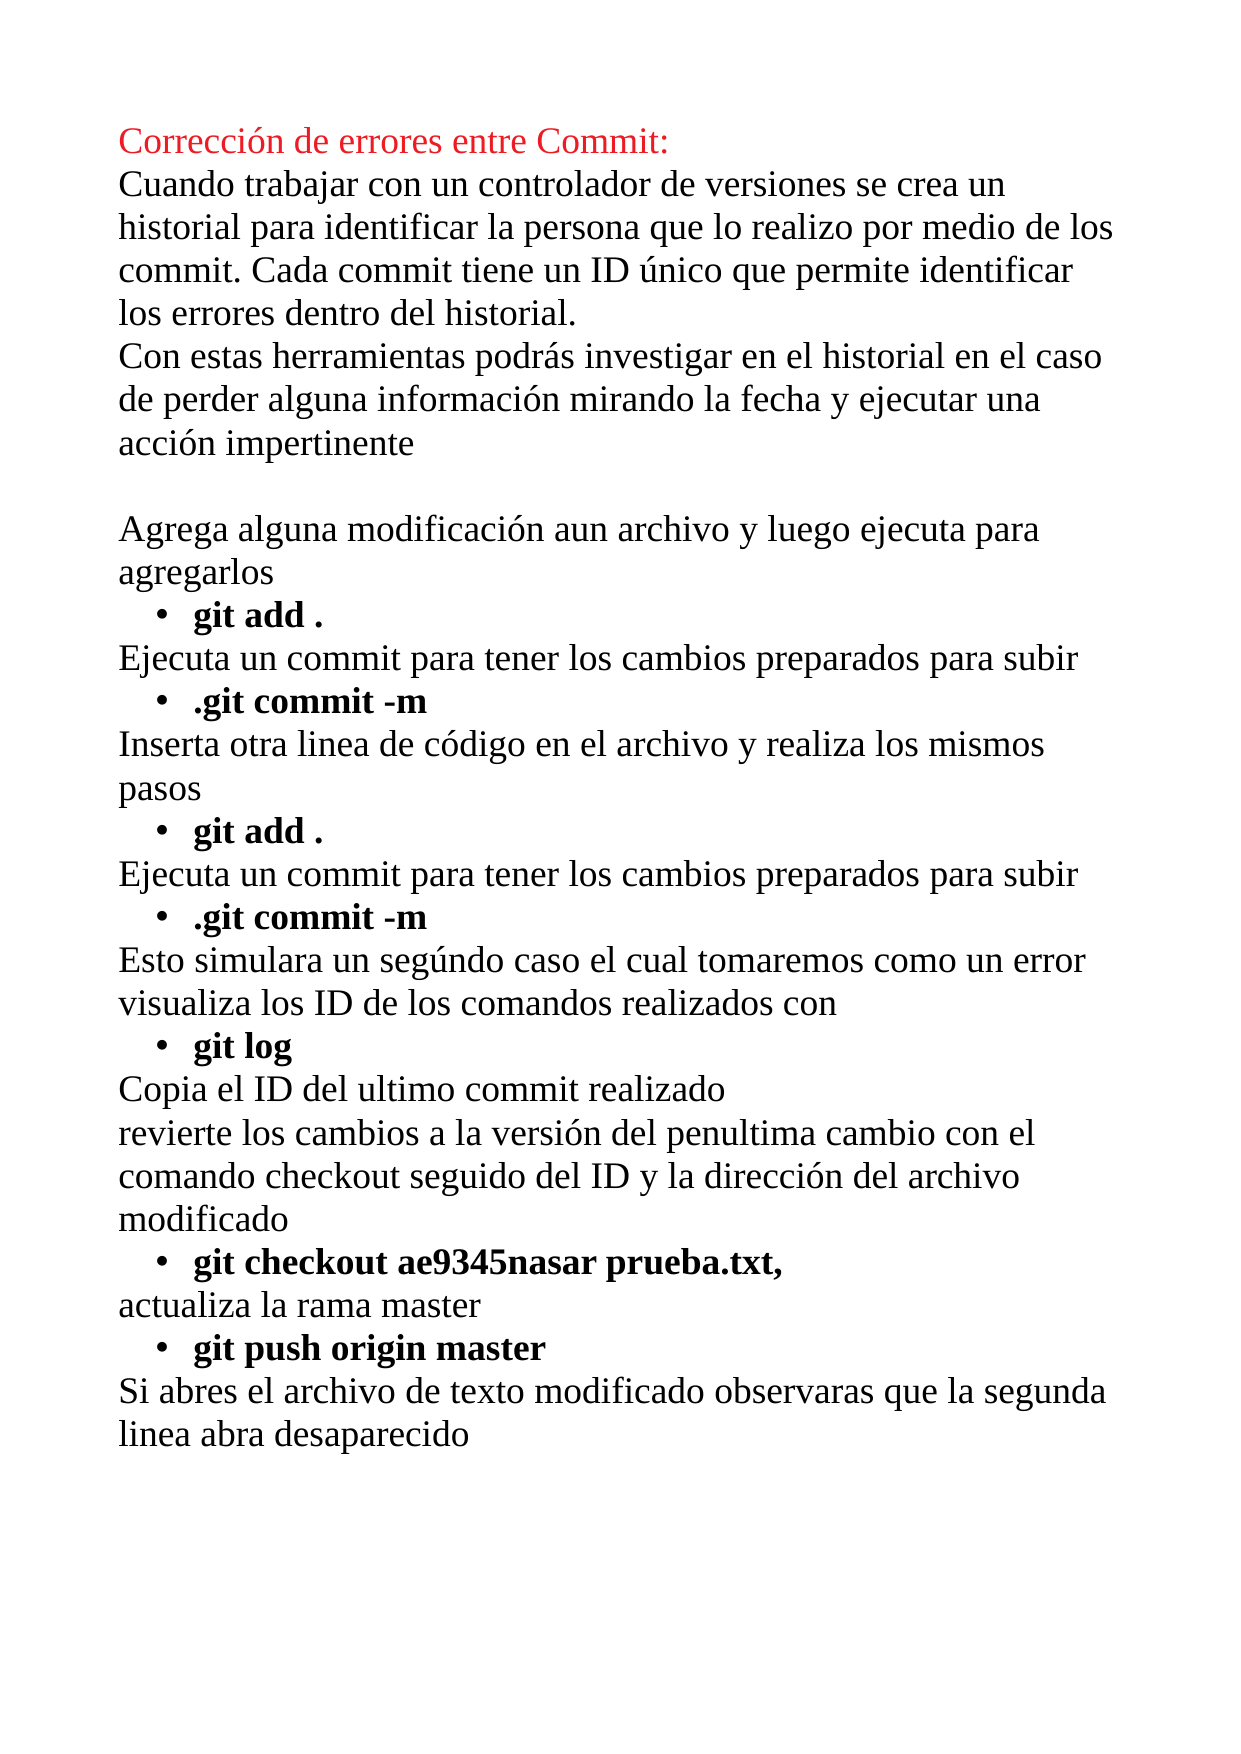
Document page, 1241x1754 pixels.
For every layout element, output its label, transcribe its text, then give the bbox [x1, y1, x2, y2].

text Copia el ID del ultimo commit realizado [118, 1067, 1122, 1110]
text Esto simulara un segúndo caso el cual tomaremos como un error [118, 937, 1122, 981]
text Ejecuta un commit para tener los cambios preparados para subir [118, 851, 1122, 894]
text Ejecuta un commit para tener los cambios preparados para subir [118, 636, 1122, 679]
text revierte los cambios a la versión del penultima cambio con el comando checkout seguido del ID y la dirección del archivo modificado [118, 1110, 1122, 1239]
text Agrega alguna modificación aun archivo y luego ejecuta para agregarlos [118, 506, 1122, 592]
list git add . [156, 592, 1122, 636]
text Si abres el archivo de texto modificado observaras que la segunda linea abra desaparecido [118, 1369, 1122, 1455]
list git push origin master [156, 1326, 1122, 1369]
text Cuando trabajar con un controlador de versiones se crea un historial para identificar la persona que lo realizo por medio de los commit. Cada commit tiene un ID único que permite identificar los errores dentro del historial. [118, 161, 1122, 334]
list git checkout ae9345nasar prueba.txt, [156, 1239, 1122, 1282]
text Con estas herramientas podrás investigar en el historial en el caso de perder alguna información mirando la fecha y ejecutar una acción impertinente [118, 334, 1122, 463]
text actualiza la rama master [118, 1282, 1122, 1326]
list .git commit -m [156, 894, 1122, 937]
text Corrección de errores entre Commit: [118, 118, 1122, 161]
list git log [156, 1024, 1122, 1067]
list .git commit -m [156, 679, 1122, 722]
list git add . [156, 808, 1122, 851]
text Inserta otra linea de código en el archivo y realiza los mismos pasos [118, 722, 1122, 808]
text visualiza los ID de los comandos realizados con [118, 981, 1122, 1024]
